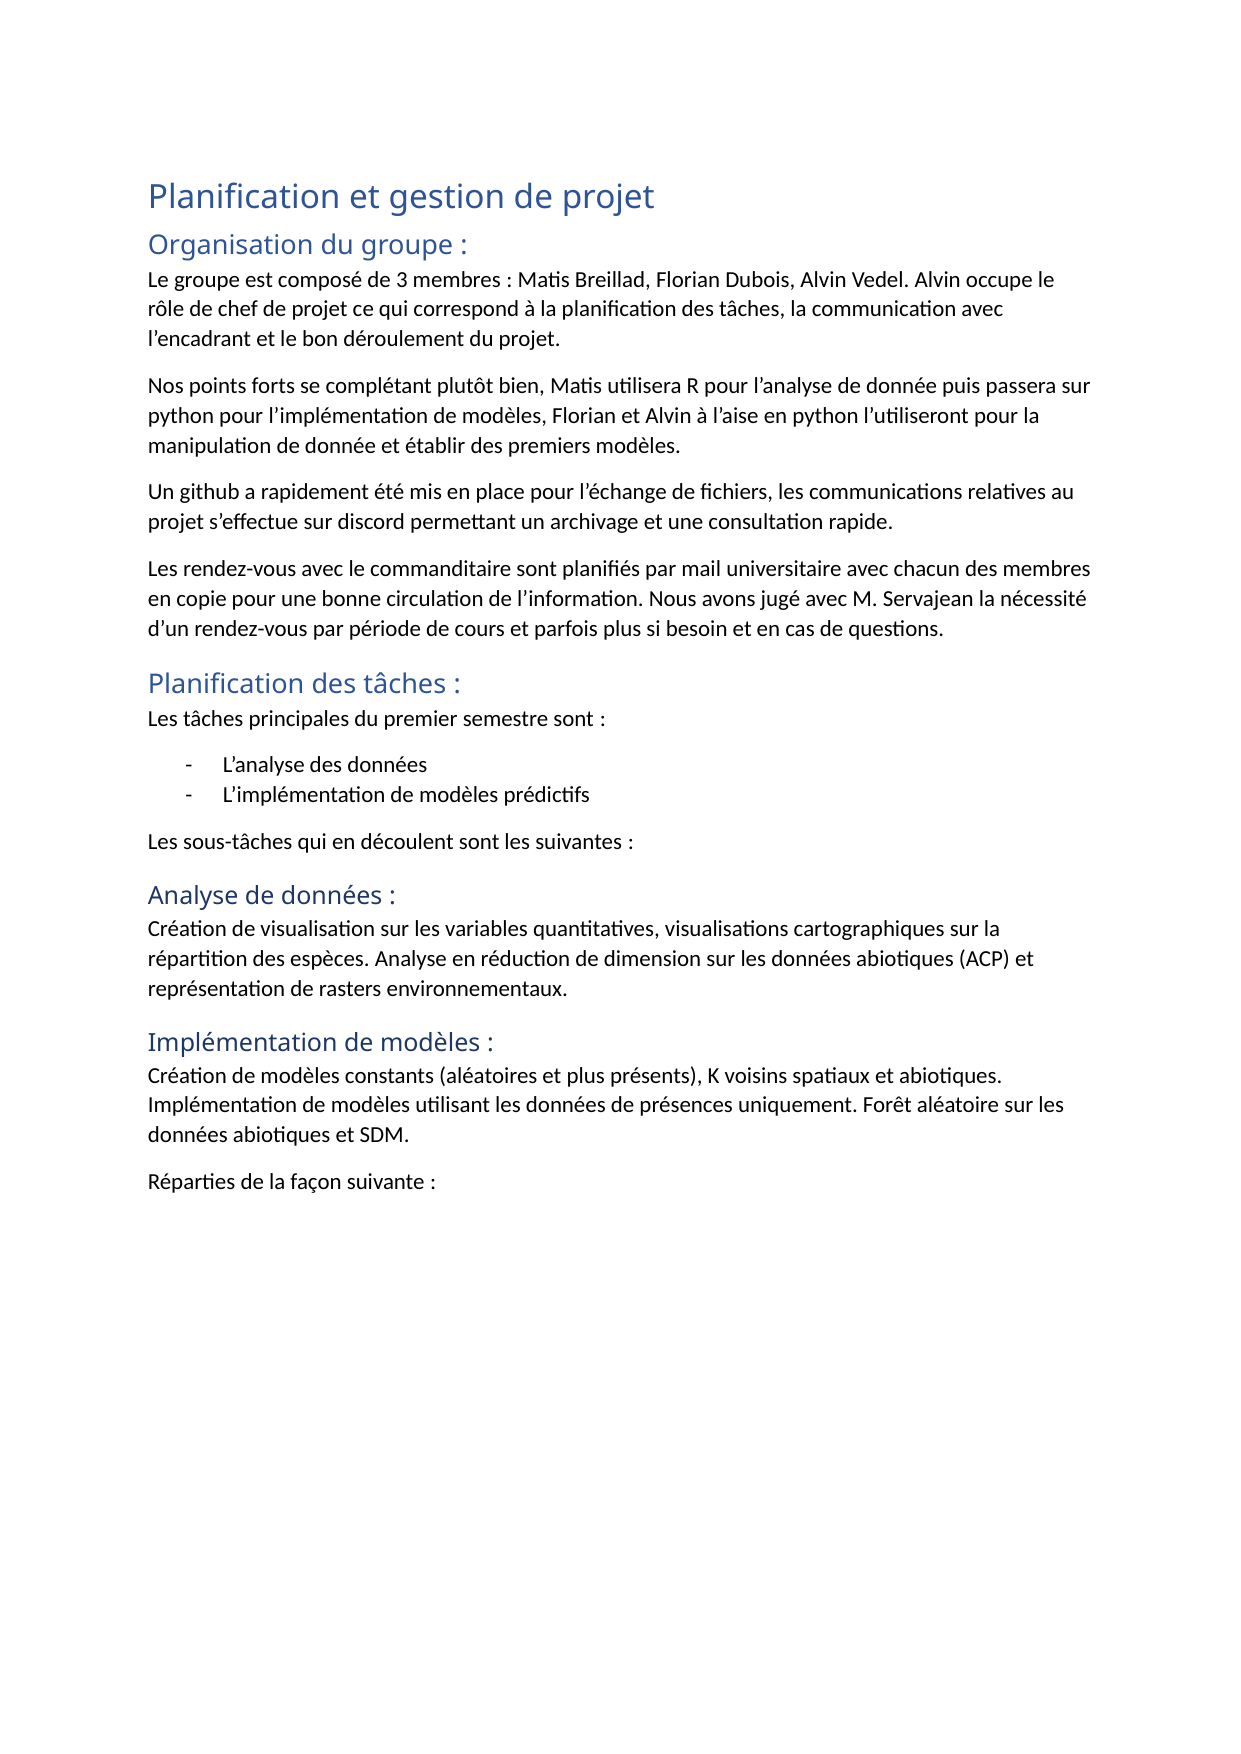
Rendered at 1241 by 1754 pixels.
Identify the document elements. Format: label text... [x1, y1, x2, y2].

text Réparties de la façon suivante : [148, 1167, 1093, 1195]
list L’analyse des données [185, 750, 1093, 778]
subtitle Planification des tâches : [148, 664, 1093, 701]
text Les sous-tâches qui en découlent sont les suivantes : [148, 827, 1093, 855]
text Création de modèles constants (aléatoires et plus présents), K voisins spatiaux et abiotiques. Implémentation de modèles utilisant les données de présences uniquement. Forêt aléatoire sur les données abiotiques et SDM. [148, 1061, 1093, 1148]
text Les tâches principales du premier semestre sont : [148, 704, 1093, 732]
text Création de visualisation sur les variables quantitatives, visualisations cartographiques sur la répartition des espèces. Analyse en réduction de dimension sur les données abiotiques (ACP) et représentation de rasters environnementaux. [148, 914, 1093, 1002]
text Nos points forts se complétant plutôt bien, Matis utilisera R pour l’analyse de donnée puis passera sur python pour l’implémentation de modèles, Florian et Alvin à l’aise en python l’utiliseront pour la manipulation de donnée et établir des premiers modèles. [148, 371, 1093, 459]
subtitle Analyse de données : [148, 877, 1093, 912]
list L’implémentation de modèles prédictifs [185, 780, 1093, 808]
subtitle Organisation du groupe : [148, 225, 1093, 262]
text Le groupe est composé de 3 membres : Matis Breillad, Florian Dubois, Alvin Vedel. Alvin occupe le rôle de chef de projet ce qui correspond à la planification des tâches, la communication avec l’encadrant et le bon déroulement du projet. [148, 265, 1093, 352]
subtitle Planification et gestion de projet [148, 173, 1093, 218]
text Un github a rapidement été mis en place pour l’échange de fichiers, les communications relatives au projet s’effectue sur discord permettant un archivage et une consultation rapide. [148, 477, 1093, 535]
text Les rendez-vous avec le commanditaire sont planifiés par mail universitaire avec chacun des membres en copie pour une bonne circulation de l’information. Nous avons jugé avec M. Servajean la nécessité d’un rendez-vous par période de cours et parfois plus si besoin et en cas de questions. [148, 554, 1093, 642]
subtitle Implémentation de modèles : [148, 1024, 1093, 1058]
